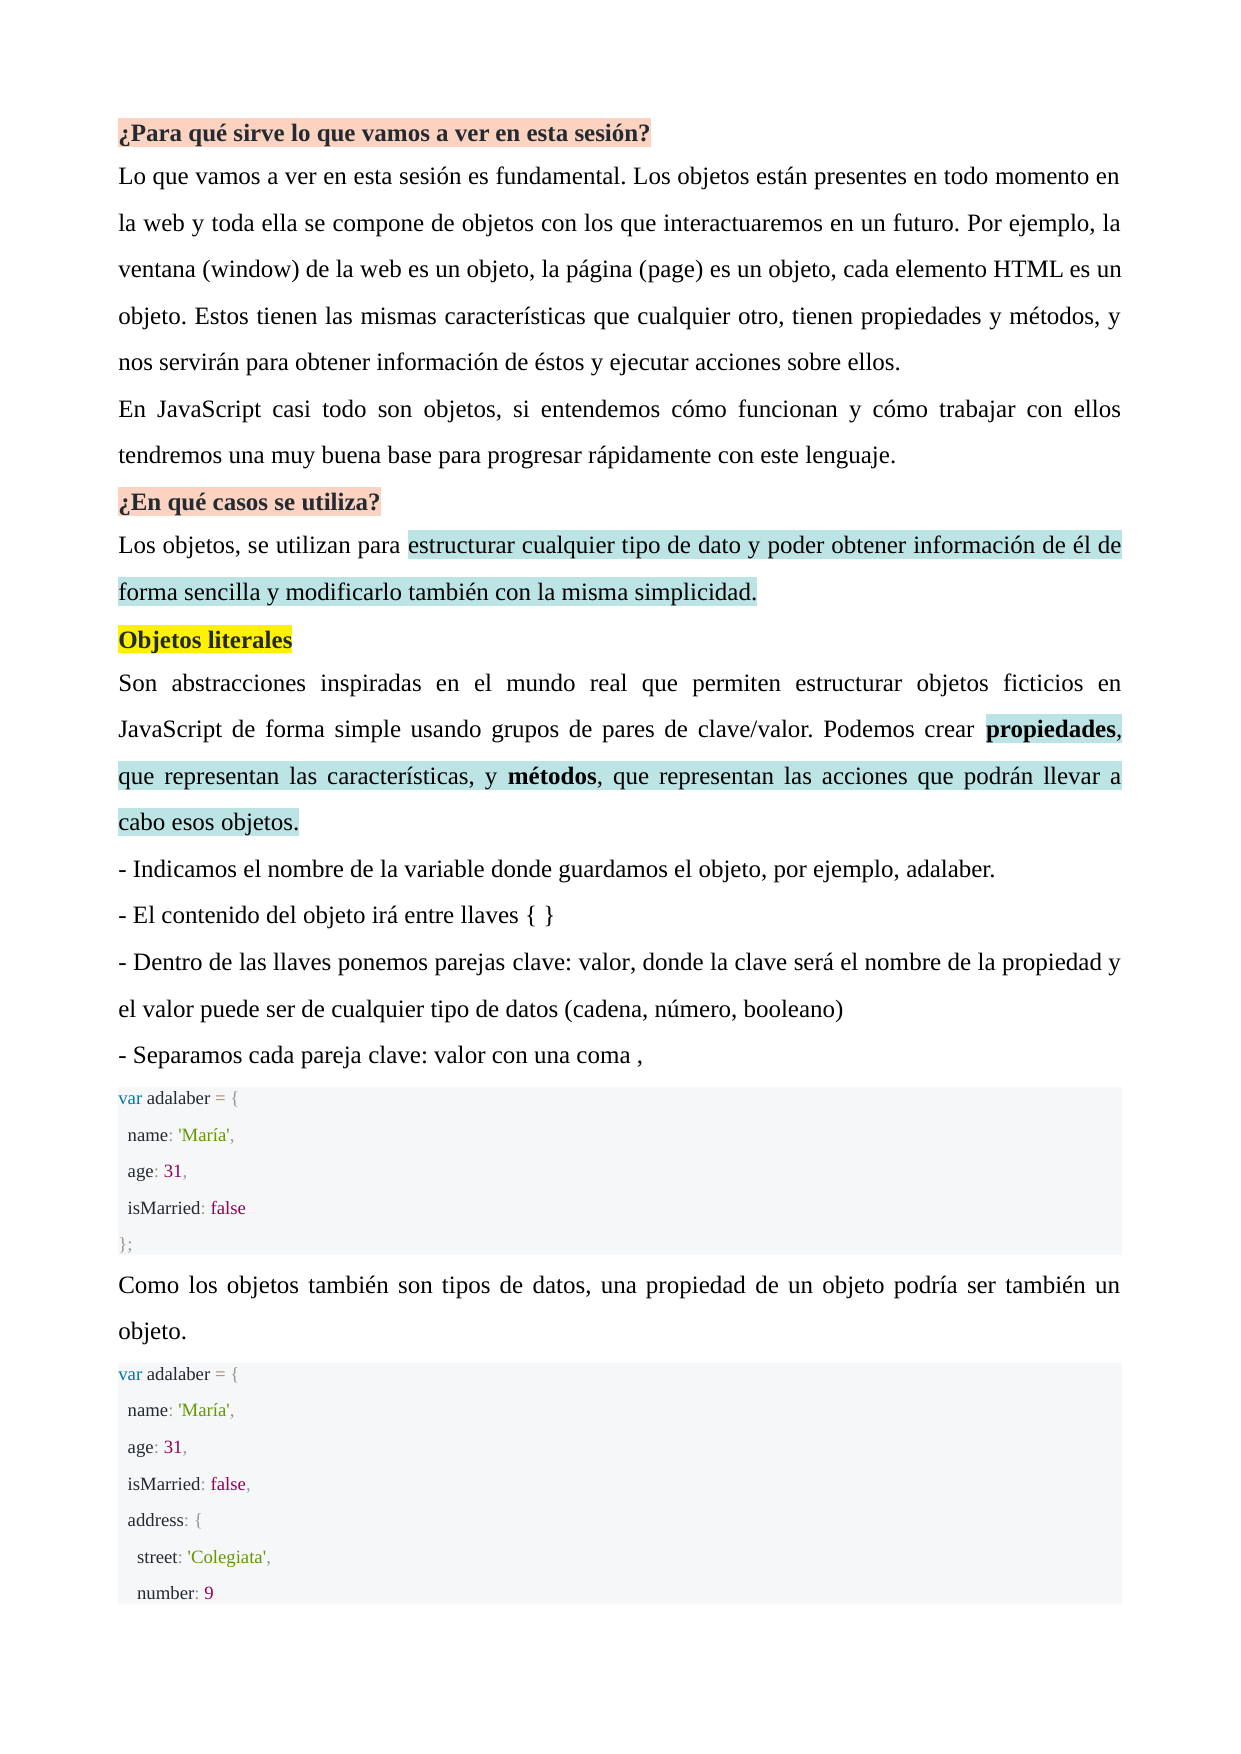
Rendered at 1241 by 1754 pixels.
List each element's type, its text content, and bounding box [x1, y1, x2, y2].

text isMarried: false [118, 1197, 1122, 1218]
text isMarried: false, [118, 1472, 1122, 1494]
text - Separamos cada pareja clave: valor con una coma , [118, 1040, 1122, 1069]
subtitle ¿Para qué sirve lo que vamos a ver en esta sesión? [118, 118, 1122, 147]
text - Indicamos el nombre de la variable donde guardamos el objeto, por ejemplo, adalaber. [118, 854, 1122, 883]
text var adalaber = { [118, 1087, 1122, 1108]
text - Dentro de las llaves ponemos parejas clave: valor, donde la clave será el nombre de la propiedad y el valor puede ser de cualquier tipo de datos (cadena, número, booleano) [118, 947, 1122, 1022]
text age: 31, [118, 1160, 1122, 1182]
text - El contenido del objeto irá entre llaves { } [118, 901, 1122, 929]
text Como los objetos también son tipos de datos, una propiedad de un objeto podría ser también un objeto. [118, 1270, 1122, 1345]
subtitle ¿En qué casos se utiliza? [118, 487, 1122, 516]
text age: 31, [118, 1436, 1122, 1457]
text name: 'María', [118, 1123, 1122, 1145]
subtitle Objetos literales [118, 625, 1122, 653]
text street: 'Colegiata', [118, 1546, 1122, 1567]
text Lo que vamos a ver en esta sesión es fundamental. Los objetos están presentes en todo momento en la web y toda ella se compone de objetos con los que interactuaremos en un futuro. Por ejemplo, la ventana (window) de la web es un objeto, la página (page) es un objeto, cada elemento HTML es un objeto. Estos tienen las mismas características que cualquier otro, tienen propiedades y métodos, y nos servirán para obtener información de éstos y ejecutar acciones sobre ellos. [118, 161, 1122, 376]
text name: 'María', [118, 1399, 1122, 1421]
text Los objetos, se utilizan para estructurar cualquier tipo de dato y poder obtener información de él de forma sencilla y modificarlo también con la misma simplicidad. [118, 530, 1122, 606]
text Son abstracciones inspiradas en el mundo real que permiten estructurar objetos ficticios en JavaScript de forma simple usando grupos de pares de clave/valor. Podemos crear propiedades, que representan las características, y métodos, que representan las acciones que podrán llevar a cabo esos objetos. [118, 668, 1122, 836]
text En JavaScript casi todo son objetos, si entendemos cómo funcionan y cómo trabajar con ellos tendremos una muy buena base para progresar rápidamente con este lenguaje. [118, 394, 1122, 469]
text }; [118, 1233, 1122, 1255]
text number: 9 [118, 1582, 1122, 1604]
text address: { [118, 1509, 1122, 1531]
text var adalaber = { [118, 1363, 1122, 1384]
